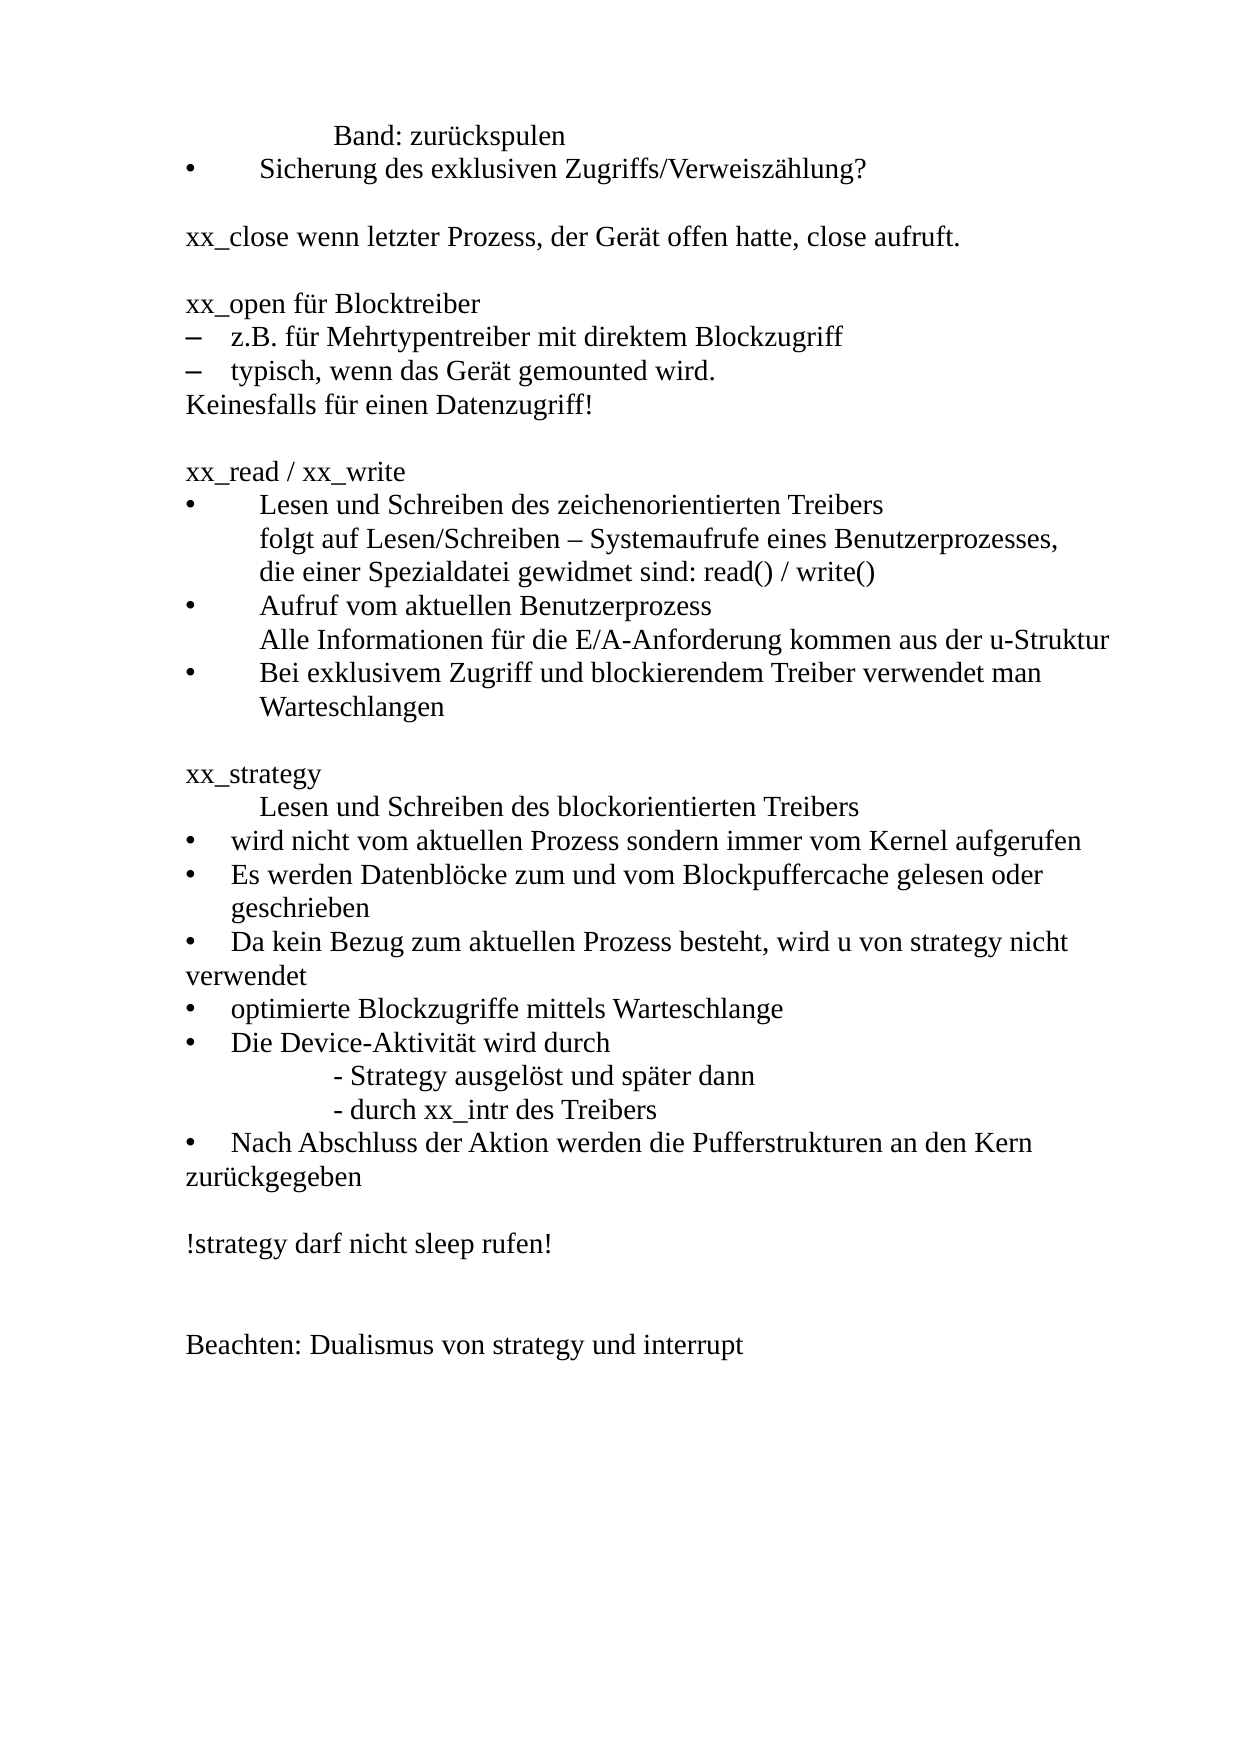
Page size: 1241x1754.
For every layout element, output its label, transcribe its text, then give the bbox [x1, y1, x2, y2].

list Bei exklusivem Zugriff und blockierendem Treiber verwendet man Warteschlangen [185, 655, 1122, 722]
list typisch, wenn das Gerät gemounted wird. [185, 353, 1122, 387]
text Beachten: Dualismus von strategy und interrupt [185, 1327, 1122, 1360]
list Da kein Bezug zum aktuellen Prozess besteht, wird u von strategy nicht verwendet [185, 924, 1122, 991]
list z.B. für Mehrtypentreiber mit direktem Blockzugriff [185, 319, 1122, 353]
text die einer Spezialdatei gewidmet sind: read() / write() [185, 554, 1122, 588]
text Alle Informationen für die E/A-Anforderung kommen aus der u-Struktur [185, 622, 1122, 655]
list Lesen und Schreiben des zeichenorientierten Treibers [185, 487, 1122, 521]
text xx_open für Blocktreiber [185, 286, 1122, 319]
text Lesen und Schreiben des blockorientierten Treibers [185, 789, 1122, 823]
text xx_strategy [185, 756, 1122, 789]
list optimierte Blockzugriffe mittels Warteschlange [185, 991, 1122, 1025]
list - Strategy ausgelöst und später dann [185, 1058, 1122, 1092]
list Sicherung des exklusiven Zugriffs/Verweiszählung? [185, 152, 1122, 185]
text xx_close wenn letzter Prozess, der Gerät offen hatte, close aufruft. [185, 219, 1122, 252]
list wird nicht vom aktuellen Prozess sondern immer vom Kernel aufgerufen [185, 823, 1122, 857]
list Aufruf vom aktuellen Benutzerprozess [185, 588, 1122, 622]
text xx_read / xx_write [185, 454, 1122, 487]
list Nach Abschluss der Aktion werden die Pufferstrukturen an den Kern zurückgegeben [185, 1126, 1122, 1193]
list - durch xx_intr des Treibers [185, 1092, 1122, 1126]
text Band: zurückspulen [185, 118, 1122, 152]
text folgt auf Lesen/Schreiben – Systemaufrufe eines Benutzerprozesses, [185, 521, 1122, 554]
list Die Device-Aktivität wird durch [185, 1025, 1122, 1058]
list Es werden Datenblöcke zum und vom Blockpuffercache gelesen oder geschrieben [185, 857, 1122, 924]
text !strategy darf nicht sleep rufen! [185, 1226, 1122, 1260]
text Keinesfalls für einen Datenzugriff! [185, 387, 1122, 420]
